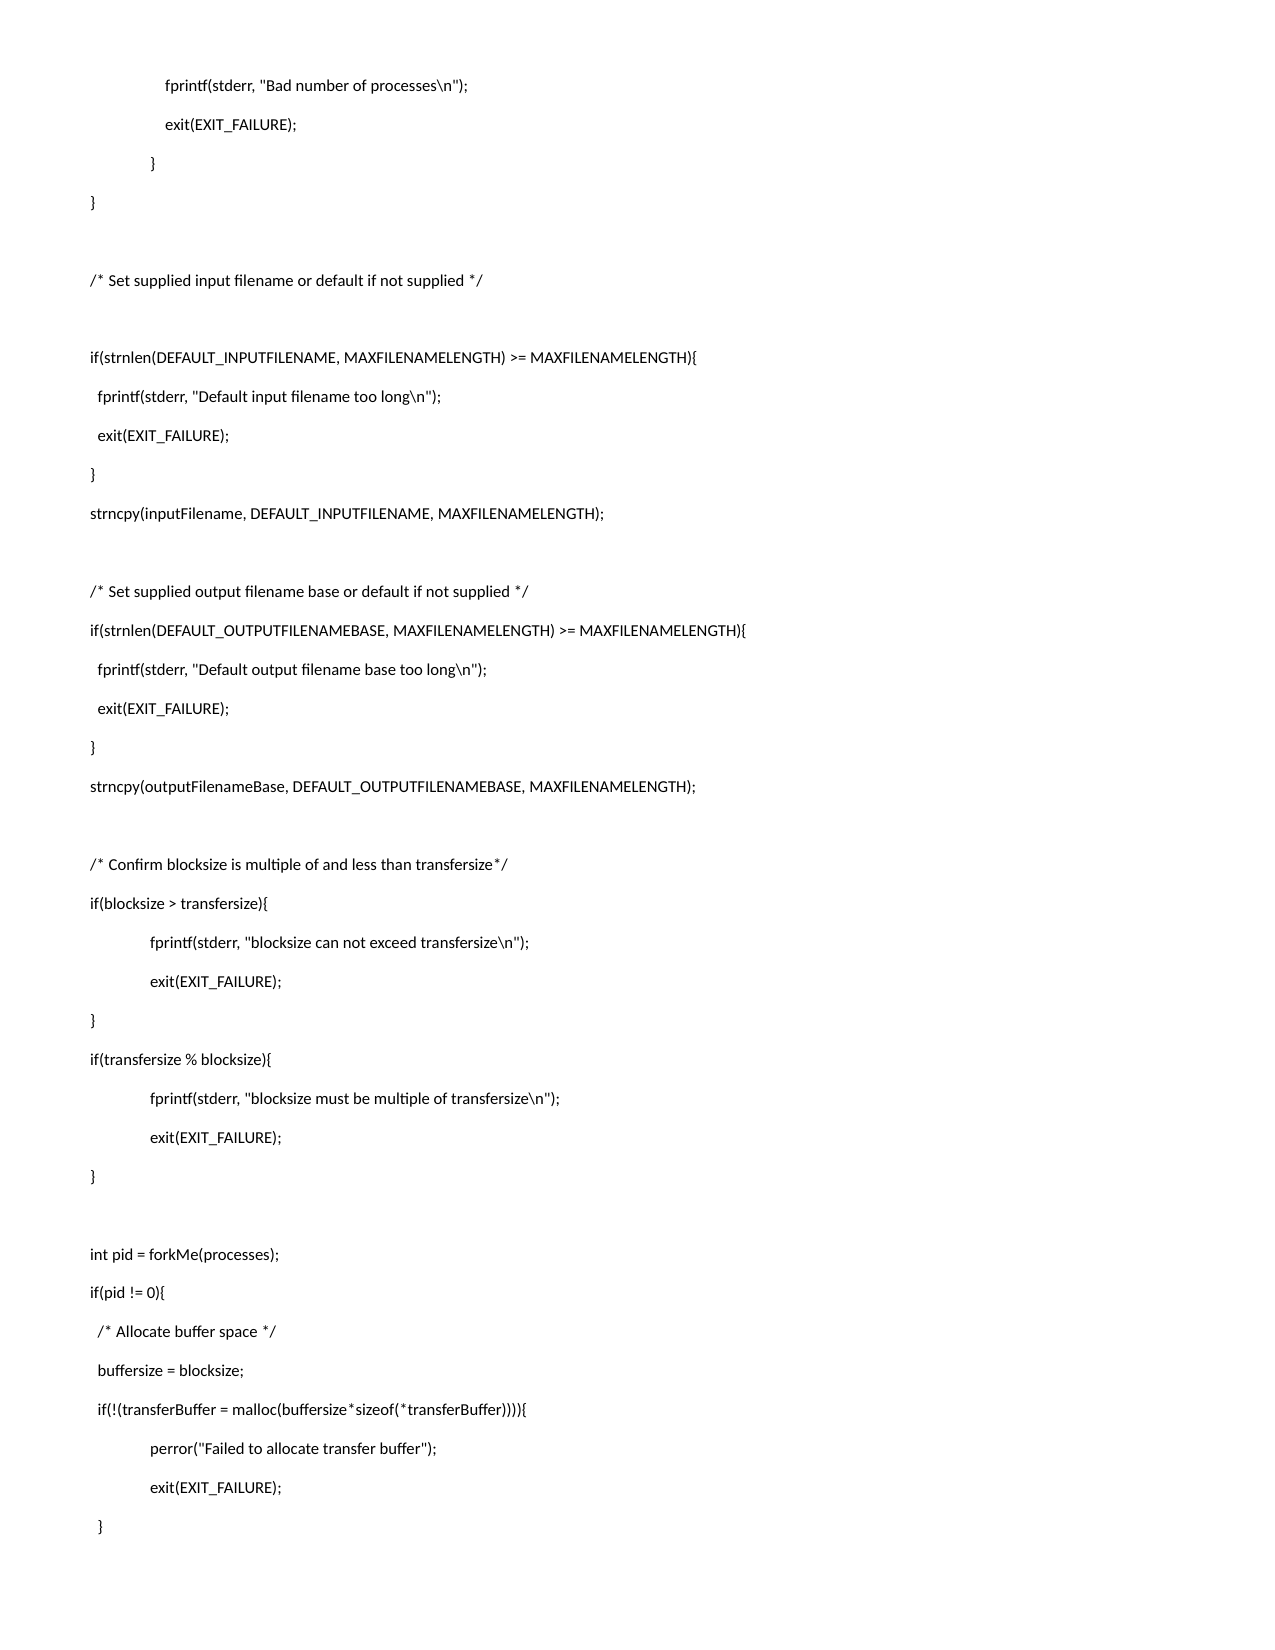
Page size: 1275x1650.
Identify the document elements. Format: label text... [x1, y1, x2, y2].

text strncpy(outputFilenameBase, DEFAULT_OUTPUTFILENAMEBASE, MAXFILENAMELENGTH); [75, 776, 1200, 797]
text exit(EXIT_FAILURE); [75, 1477, 1200, 1498]
text /* Set supplied output filename base or default if not supplied */ [75, 581, 1200, 602]
text fprintf(stderr, "blocksize can not exceed transfersize\n"); [75, 932, 1200, 952]
text fprintf(stderr, "Bad number of processes\n"); [75, 75, 1200, 95]
text } [75, 192, 1200, 212]
text exit(EXIT_FAILURE); [75, 971, 1200, 991]
text fprintf(stderr, "Default output filename base too long\n"); [75, 659, 1200, 680]
text /* Allocate buffer space */ [75, 1322, 1200, 1342]
text perror("Failed to allocate transfer buffer"); [75, 1438, 1200, 1459]
text fprintf(stderr, "blocksize must be multiple of transfersize\n"); [75, 1088, 1200, 1108]
text /* Confirm blocksize is multiple of and less than transfersize*/ [75, 854, 1200, 874]
text if(transfersize % blocksize){ [75, 1049, 1200, 1069]
text } [75, 464, 1200, 485]
text exit(EXIT_FAILURE); [75, 426, 1200, 446]
text exit(EXIT_FAILURE); [75, 114, 1200, 134]
text } [75, 1516, 1200, 1537]
text if(!(transferBuffer = malloc(buffersize*sizeof(*transferBuffer)))){ [75, 1399, 1200, 1420]
text exit(EXIT_FAILURE); [75, 698, 1200, 719]
text /* Set supplied input filename or default if not supplied */ [75, 270, 1200, 290]
text fprintf(stderr, "Default input filename too long\n"); [75, 387, 1200, 407]
text } [75, 737, 1200, 758]
text exit(EXIT_FAILURE); [75, 1127, 1200, 1147]
text } [75, 1166, 1200, 1186]
text if(blocksize > transfersize){ [75, 893, 1200, 913]
text if(strnlen(DEFAULT_OUTPUTFILENAMEBASE, MAXFILENAMELENGTH) >= MAXFILENAMELENGTH){ [75, 620, 1200, 641]
text } [75, 1010, 1200, 1030]
text int pid = forkMe(processes); [75, 1244, 1200, 1264]
text } [75, 153, 1200, 173]
text strncpy(inputFilename, DEFAULT_INPUTFILENAME, MAXFILENAMELENGTH); [75, 503, 1200, 524]
text if(strnlen(DEFAULT_INPUTFILENAME, MAXFILENAMELENGTH) >= MAXFILENAMELENGTH){ [75, 348, 1200, 368]
text buffersize = blocksize; [75, 1361, 1200, 1381]
text if(pid != 0){ [75, 1283, 1200, 1303]
